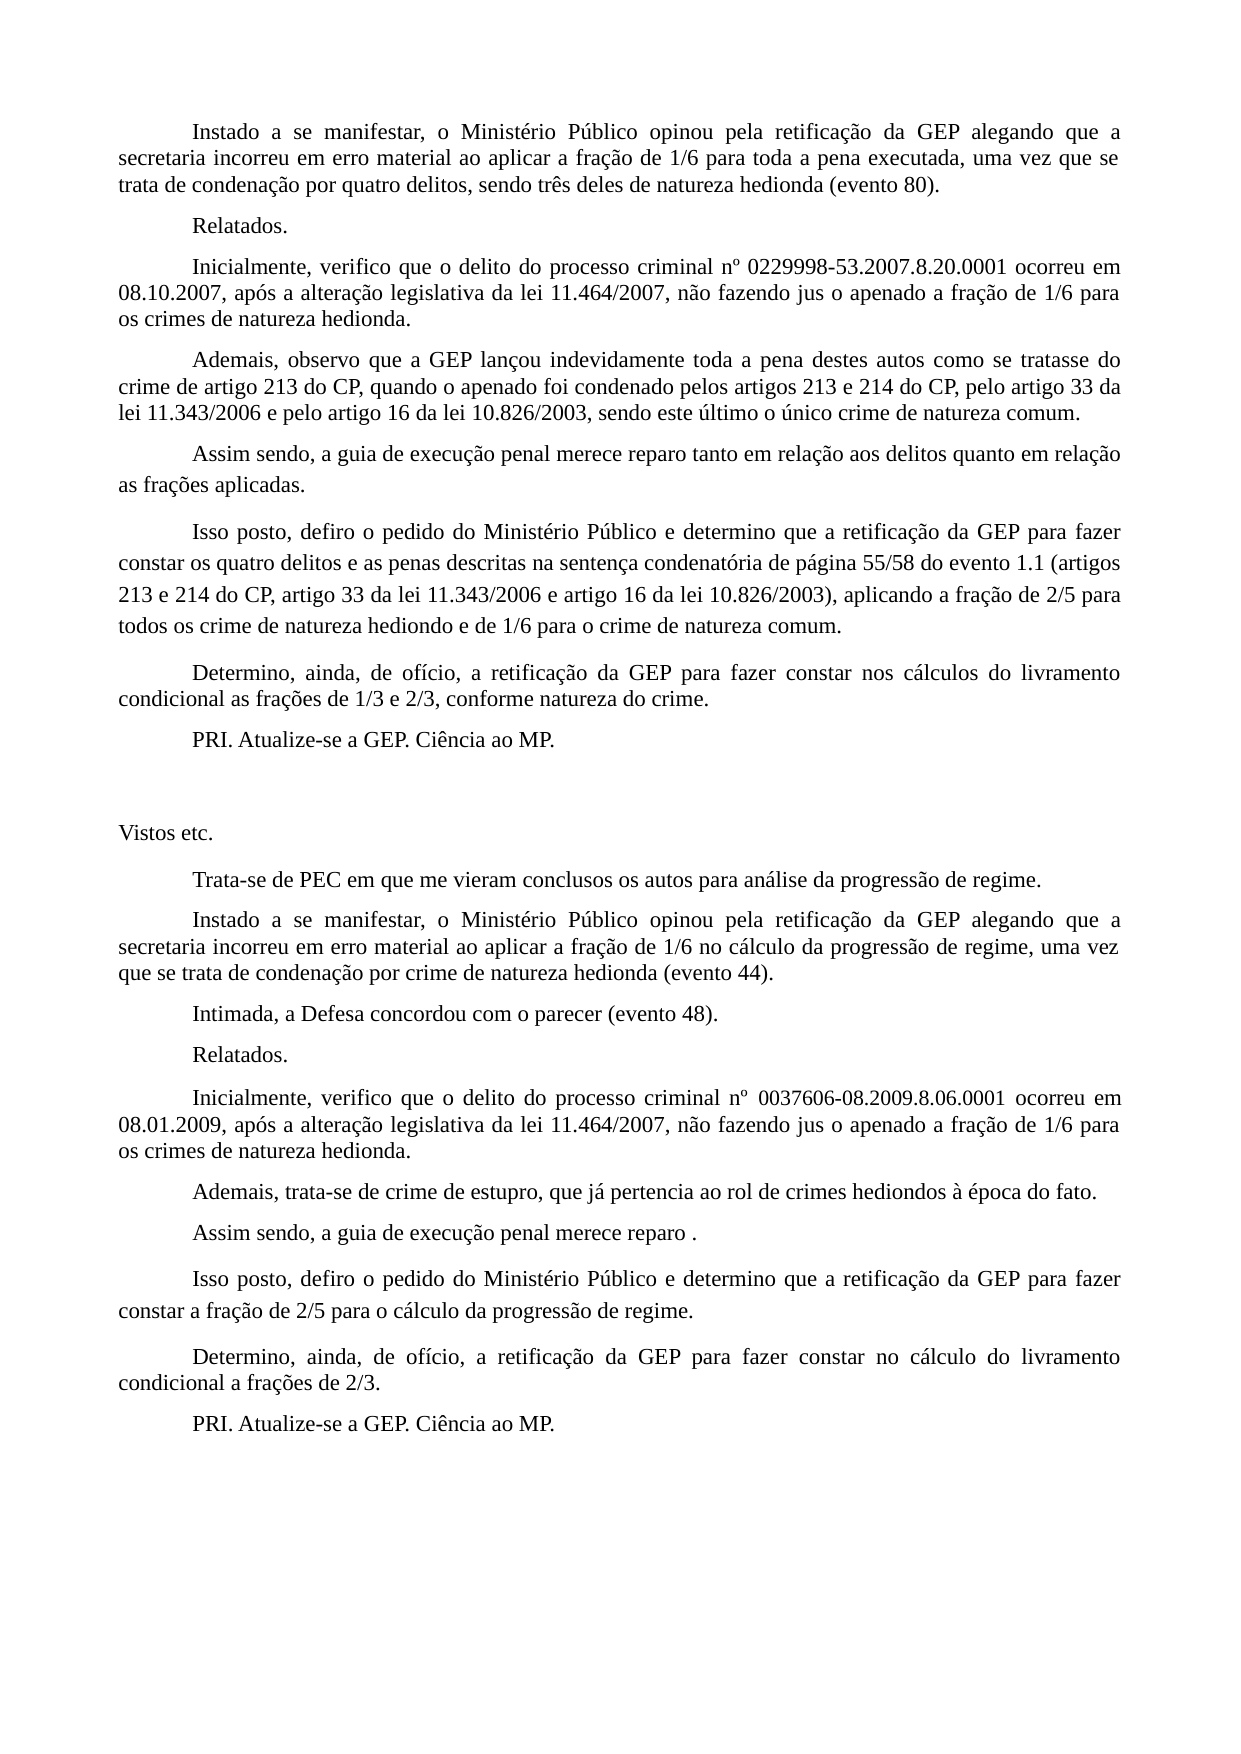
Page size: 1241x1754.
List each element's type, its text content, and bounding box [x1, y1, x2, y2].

text Assim sendo, a guia de execução penal merece reparo . [118, 1219, 1122, 1245]
text Inicialmente, verifico que o delito do processo criminal nº 0037606-08.2009.8.06.0001 ocorreu em 08.01.2009, após a alteração legislativa da lei 11.464/2007, não fazendo jus o apenado a fração de 1/6 para os crimes de natureza hedionda. [118, 1082, 1122, 1163]
text Ademais, trata-se de crime de estupro, que já pertencia ao rol de crimes hediondos à época do fato. [118, 1178, 1122, 1204]
text Relatados. [118, 1041, 1122, 1067]
text PRI. Atualize-se a GEP. Ciência ao MP. [118, 726, 1122, 752]
text Instado a se manifestar, o Ministério Público opinou pela retificação da GEP alegando que a secretaria incorreu em erro material ao aplicar a fração de 1/6 para toda a pena executada, uma vez que se trata de condenação por quatro delitos, sendo três deles de natureza hedionda (evento 80). [118, 118, 1122, 197]
text Trata-se de PEC em que me vieram conclusos os autos para análise da progressão de regime. [118, 866, 1122, 892]
text Vistos etc. [118, 819, 1122, 846]
text PRI. Atualize-se a GEP. Ciência ao MP. [118, 1410, 1122, 1437]
text Instado a se manifestar, o Ministério Público opinou pela retificação da GEP alegando que a secretaria incorreu em erro material ao aplicar a fração de 1/6 no cálculo da progressão de regime, uma vez que se trata de condenação por crime de natureza hedionda (evento 44). [118, 907, 1122, 986]
text Relatados. [118, 212, 1122, 238]
text Determino, ainda, de ofício, a retificação da GEP para fazer constar no cálculo do livramento condicional a frações de 2/3. [118, 1343, 1122, 1396]
text Isso posto, defiro o pedido do Ministério Público e determino que a retificação da GEP para fazer constar os quatro delitos e as penas descritas na sentença condenatória de página 55/58 do evento 1.1 (artigos 213 e 214 do CP, artigo 33 da lei 11.343/2006 e artigo 16 da lei 10.826/2003), aplicando a fração de 2/5 para todos os crime de natureza hediondo e de 1/6 para o crime de natureza comum. [118, 518, 1122, 639]
text Ademais, observo que a GEP lançou indevidamente toda a pena destes autos como se tratasse do crime de artigo 213 do CP, quando o apenado foi condenado pelos artigos 213 e 214 do CP, pelo artigo 33 da lei 11.343/2006 e pelo artigo 16 da lei 10.826/2003, sendo este último o único crime de natureza comum. [118, 346, 1122, 425]
text Determino, ainda, de ofício, a retificação da GEP para fazer constar nos cálculos do livramento condicional as frações de 1/3 e 2/3, conforme natureza do crime. [118, 658, 1122, 711]
text Isso posto, defiro o pedido do Ministério Público e determino que a retificação da GEP para fazer constar a fração de 2/5 para o cálculo da progressão de regime. [118, 1265, 1122, 1323]
text Assim sendo, a guia de execução penal merece reparo tanto em relação aos delitos quanto em relação as frações aplicadas. [118, 440, 1122, 498]
text Inicialmente, verifico que o delito do processo criminal nº 0229998-53.2007.8.20.0001 ocorreu em 08.10.2007, após a alteração legislativa da lei 11.464/2007, não fazendo jus o apenado a fração de 1/6 para os crimes de natureza hedionda. [118, 253, 1122, 332]
text Intimada, a Defesa concordou com o parecer (evento 48). [118, 1000, 1122, 1027]
